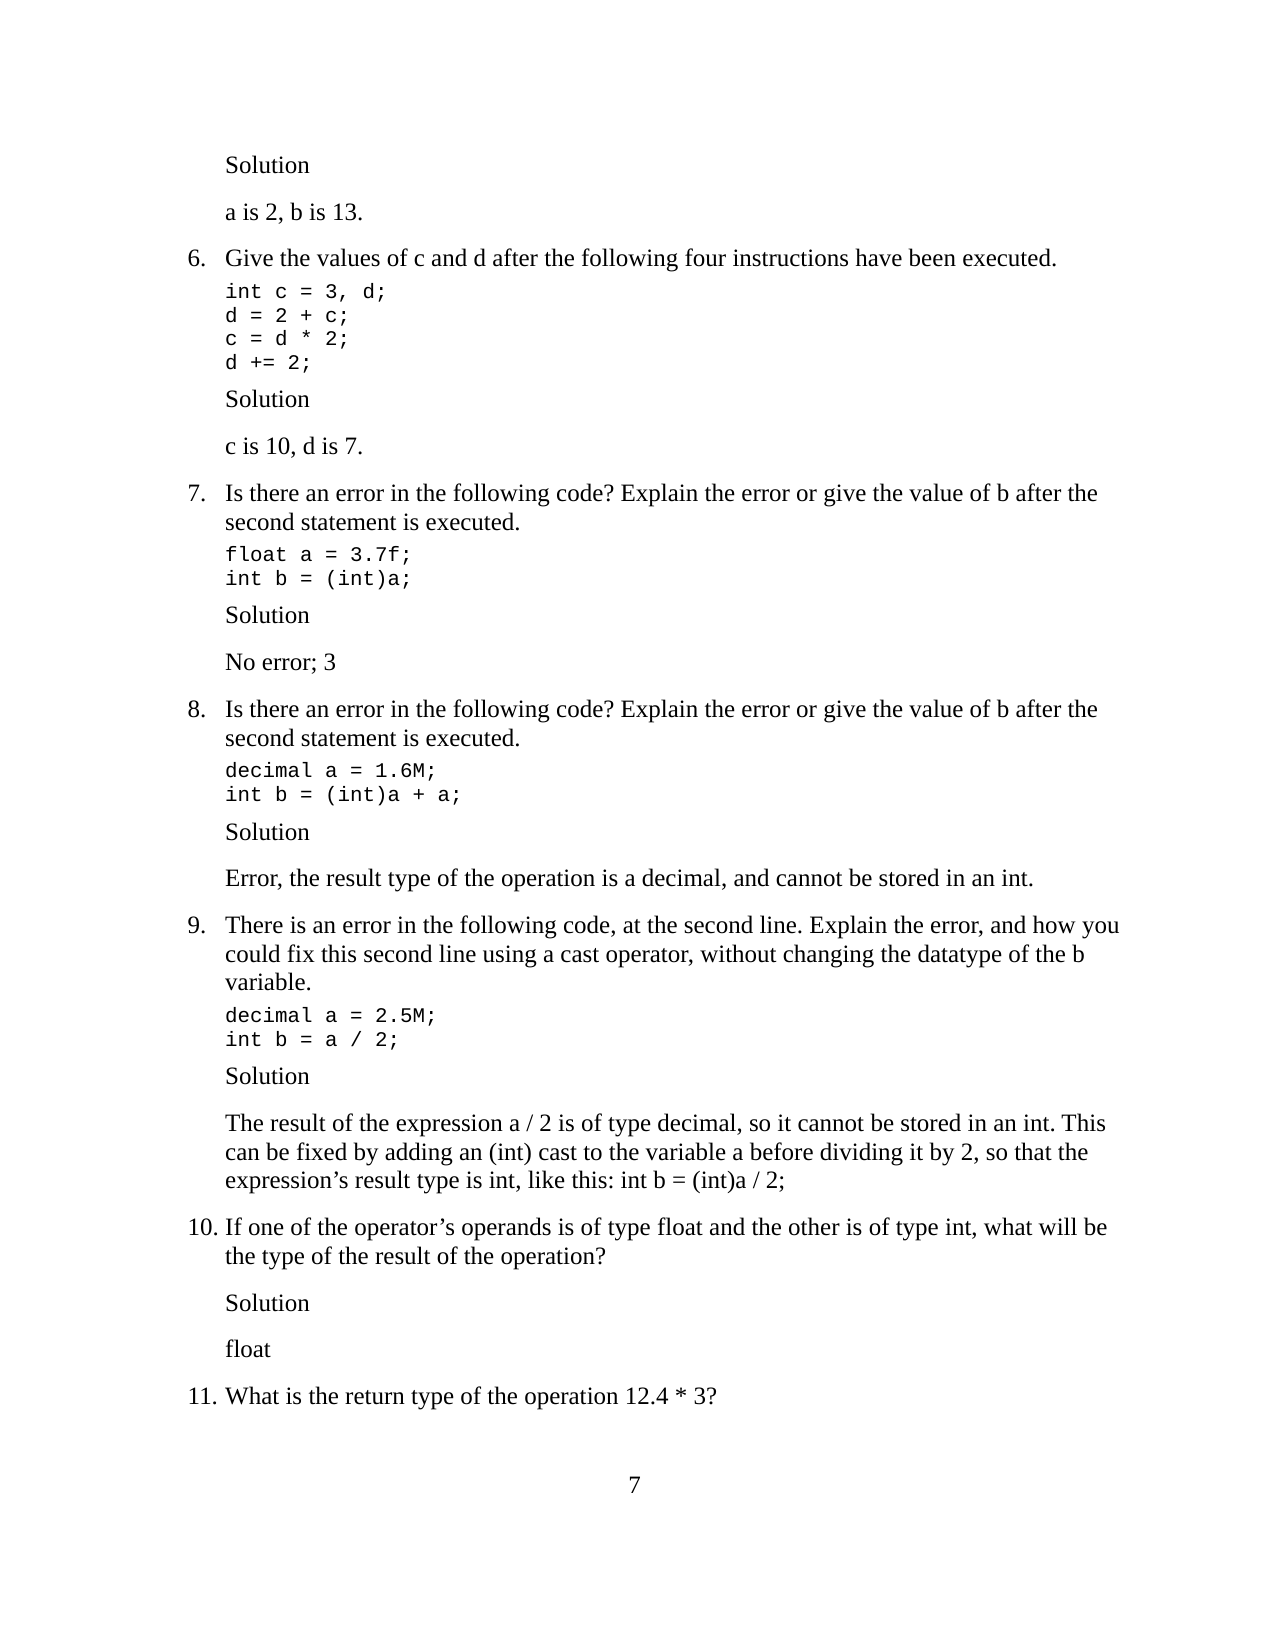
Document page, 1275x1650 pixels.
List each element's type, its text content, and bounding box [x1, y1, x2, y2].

list int b = (int)a + a; [187, 784, 1125, 808]
list Solution [187, 1288, 1125, 1316]
list There is an error in the following code, at the second line. Explain the error, and how you could fix this second line using a cast operator, without changing the datatype of the b variable. [187, 910, 1125, 996]
list decimal a = 1.6M; [187, 760, 1125, 784]
list d += 2; [187, 352, 1125, 376]
list d = 2 + c; [187, 305, 1125, 328]
list Solution [187, 150, 1125, 179]
list int b = a / 2; [187, 1029, 1125, 1052]
list int c = 3, d; [187, 281, 1125, 305]
list c is 10, d is 7. [187, 431, 1125, 460]
list float a = 3.7f; [187, 544, 1125, 568]
list Error, the result type of the operation is a decimal, and cannot be stored in an int. [187, 863, 1125, 892]
list What is the return type of the operation 12.4 * 3? [187, 1381, 1125, 1410]
list The result of the expression a / 2 is of type decimal, so it cannot be stored in an int. This can be fixed by adding an (int) cast to the variable a before dividing it by 2, so that the expression’s result type is int, like this: int b = (int)a / 2; [187, 1108, 1125, 1194]
list a is 2, b is 13. [187, 197, 1125, 225]
list c = d * 2; [187, 328, 1125, 352]
list Give the values of c and d after the following four instructions have been executed. [187, 243, 1125, 272]
list Solution [187, 601, 1125, 629]
list float [187, 1334, 1125, 1363]
list If one of the operator’s operands is of type float and the other is of type int, what will be the type of the result of the operation? [187, 1212, 1125, 1270]
list Is there an error in the following code? Explain the error or give the value of b after the second statement is executed. [187, 478, 1125, 535]
list int b = (int)a; [187, 568, 1125, 592]
list Solution [187, 384, 1125, 413]
list Solution [187, 1061, 1125, 1090]
list Solution [187, 817, 1125, 845]
list decimal a = 2.5M; [187, 1005, 1125, 1029]
list Is there an error in the following code? Explain the error or give the value of b after the second statement is executed. [187, 694, 1125, 751]
list No error; 3 [187, 647, 1125, 676]
